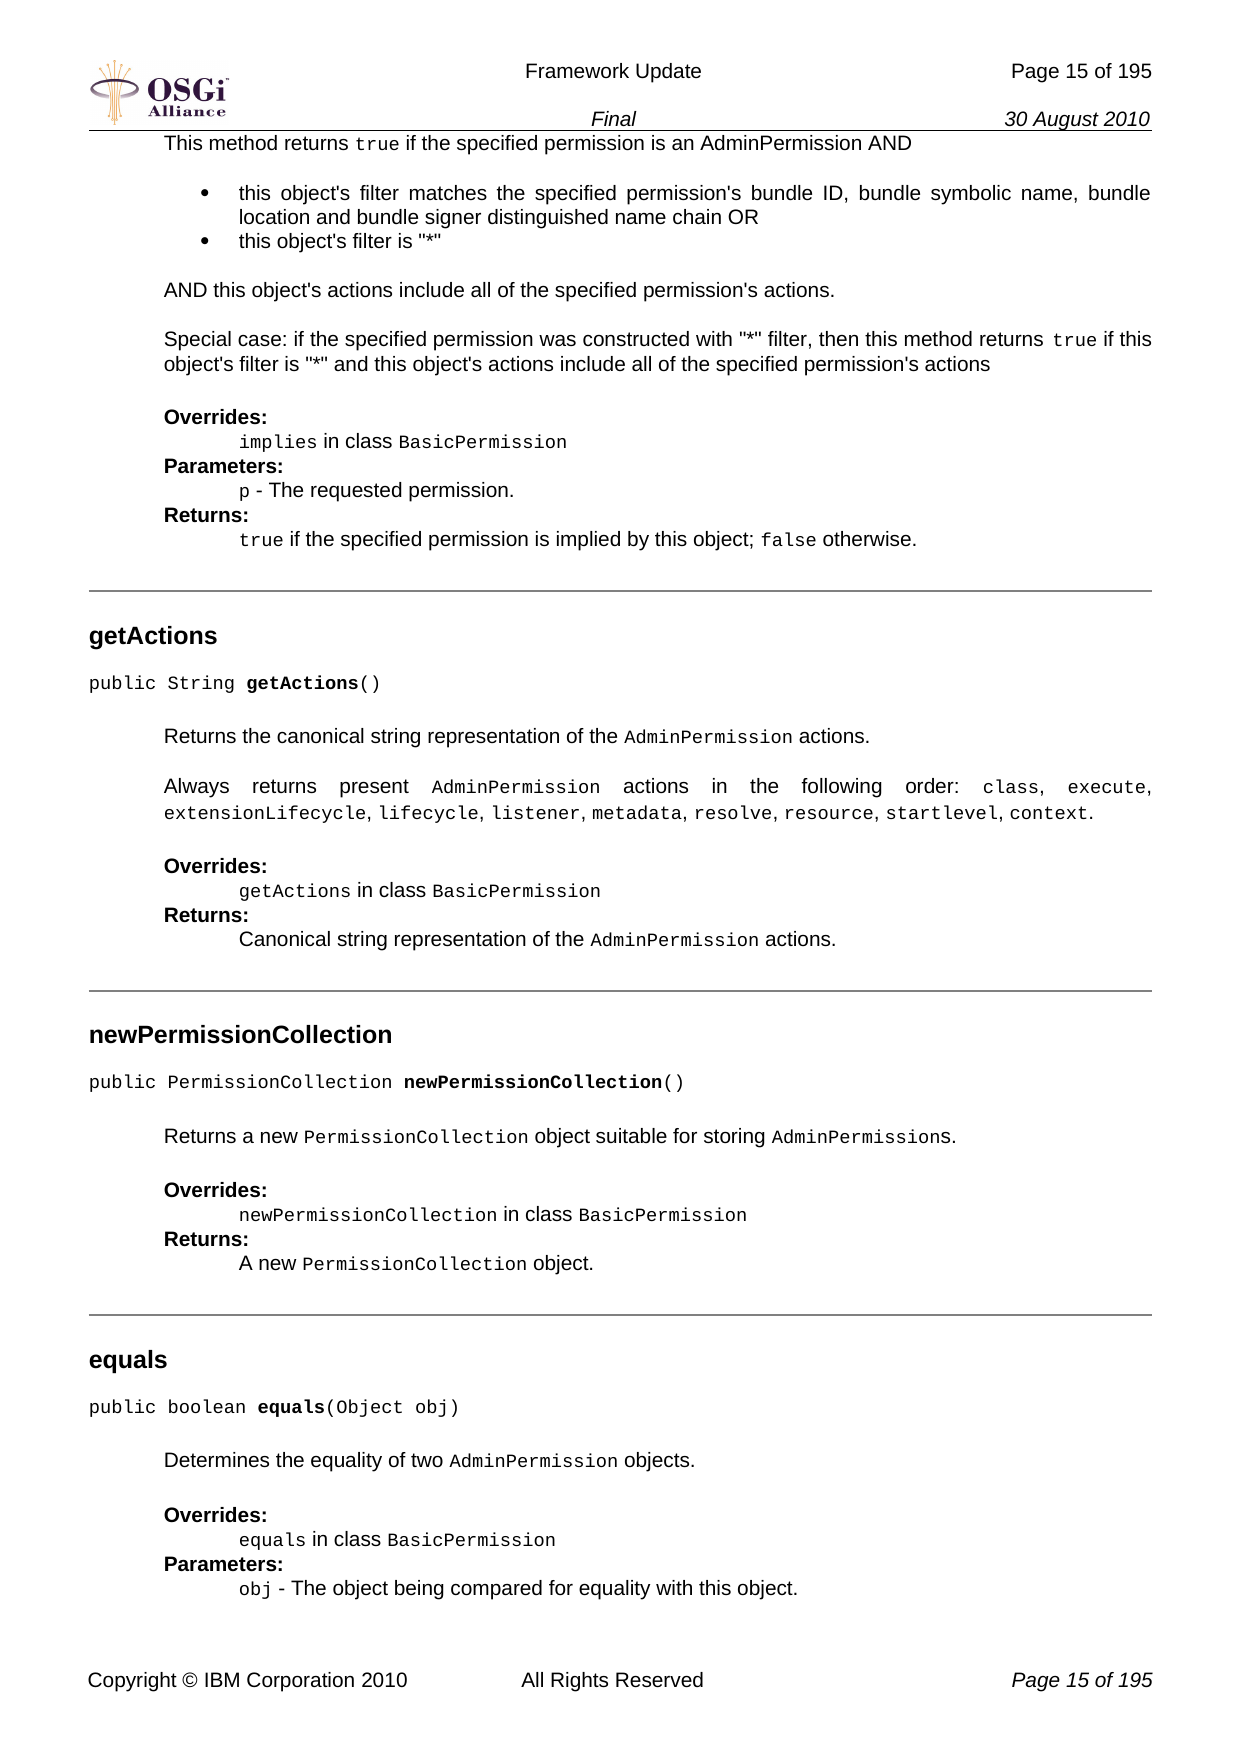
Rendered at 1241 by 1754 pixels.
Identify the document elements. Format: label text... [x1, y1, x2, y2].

text Parameters: [163, 1552, 1152, 1576]
text Returns: [163, 1227, 1152, 1251]
text Returns the canonical string representation of the AdminPermission actions. [163, 724, 1152, 749]
subtitle equals [88, 1345, 1152, 1373]
text Returns: [163, 903, 1152, 927]
text Overrides: [163, 405, 1152, 429]
text Canonical string representation of the AdminPermission actions. [238, 927, 1152, 952]
text implies in class BasicPermission [238, 429, 1152, 454]
text public String getActions() [88, 674, 1152, 695]
text Parameters: [163, 454, 1152, 478]
subtitle getActions [88, 621, 1152, 649]
picture [90, 60, 230, 125]
text p - The requested permission. [238, 478, 1152, 503]
list this object's filter is "*" [201, 229, 1152, 253]
text Returns a new PermissionCollection object suitable for storing AdminPermissions. [163, 1124, 1152, 1149]
text Always returns present AdminPermission actions in the following order: class, execute, extensionLifecycle, lifecycle, listener, metadata, resolve, resource, startlevel, context. [163, 774, 1152, 825]
text newPermissionCollection in class BasicPermission [238, 1202, 1152, 1227]
text getActions in class BasicPermission [238, 878, 1152, 903]
text public boolean equals(Object obj) [88, 1398, 1152, 1419]
text Overrides: [163, 854, 1152, 878]
list this object's filter matches the specified permission's bundle ID, bundle symbolic name, bundle location and bundle signer distinguished name chain OR [201, 181, 1152, 229]
text A new PermissionCollection object. [238, 1251, 1152, 1276]
text This method returns true if the specified permission is an AdminPermission AND [163, 131, 1152, 156]
text Overrides: [163, 1502, 1152, 1526]
text AND this object's actions include all of the specified permission's actions. [163, 278, 1152, 302]
text Overrides: [163, 1178, 1152, 1202]
text obj - The object being compared for equality with this object. [238, 1576, 1152, 1601]
text public PermissionCollection newPermissionCollection() [88, 1073, 1152, 1094]
text Special case: if the specified permission was constructed with "*" filter, then this method returns true if this object's filter is "*" and this object's actions include all of the specified permission's actions [163, 327, 1152, 376]
text Returns: [163, 503, 1152, 527]
text Determines the equality of two AdminPermission objects. [163, 1448, 1152, 1473]
text true if the specified permission is implied by this object; false otherwise. [238, 527, 1152, 552]
subtitle newPermissionCollection [88, 1020, 1152, 1049]
text equals in class BasicPermission [238, 1526, 1152, 1552]
